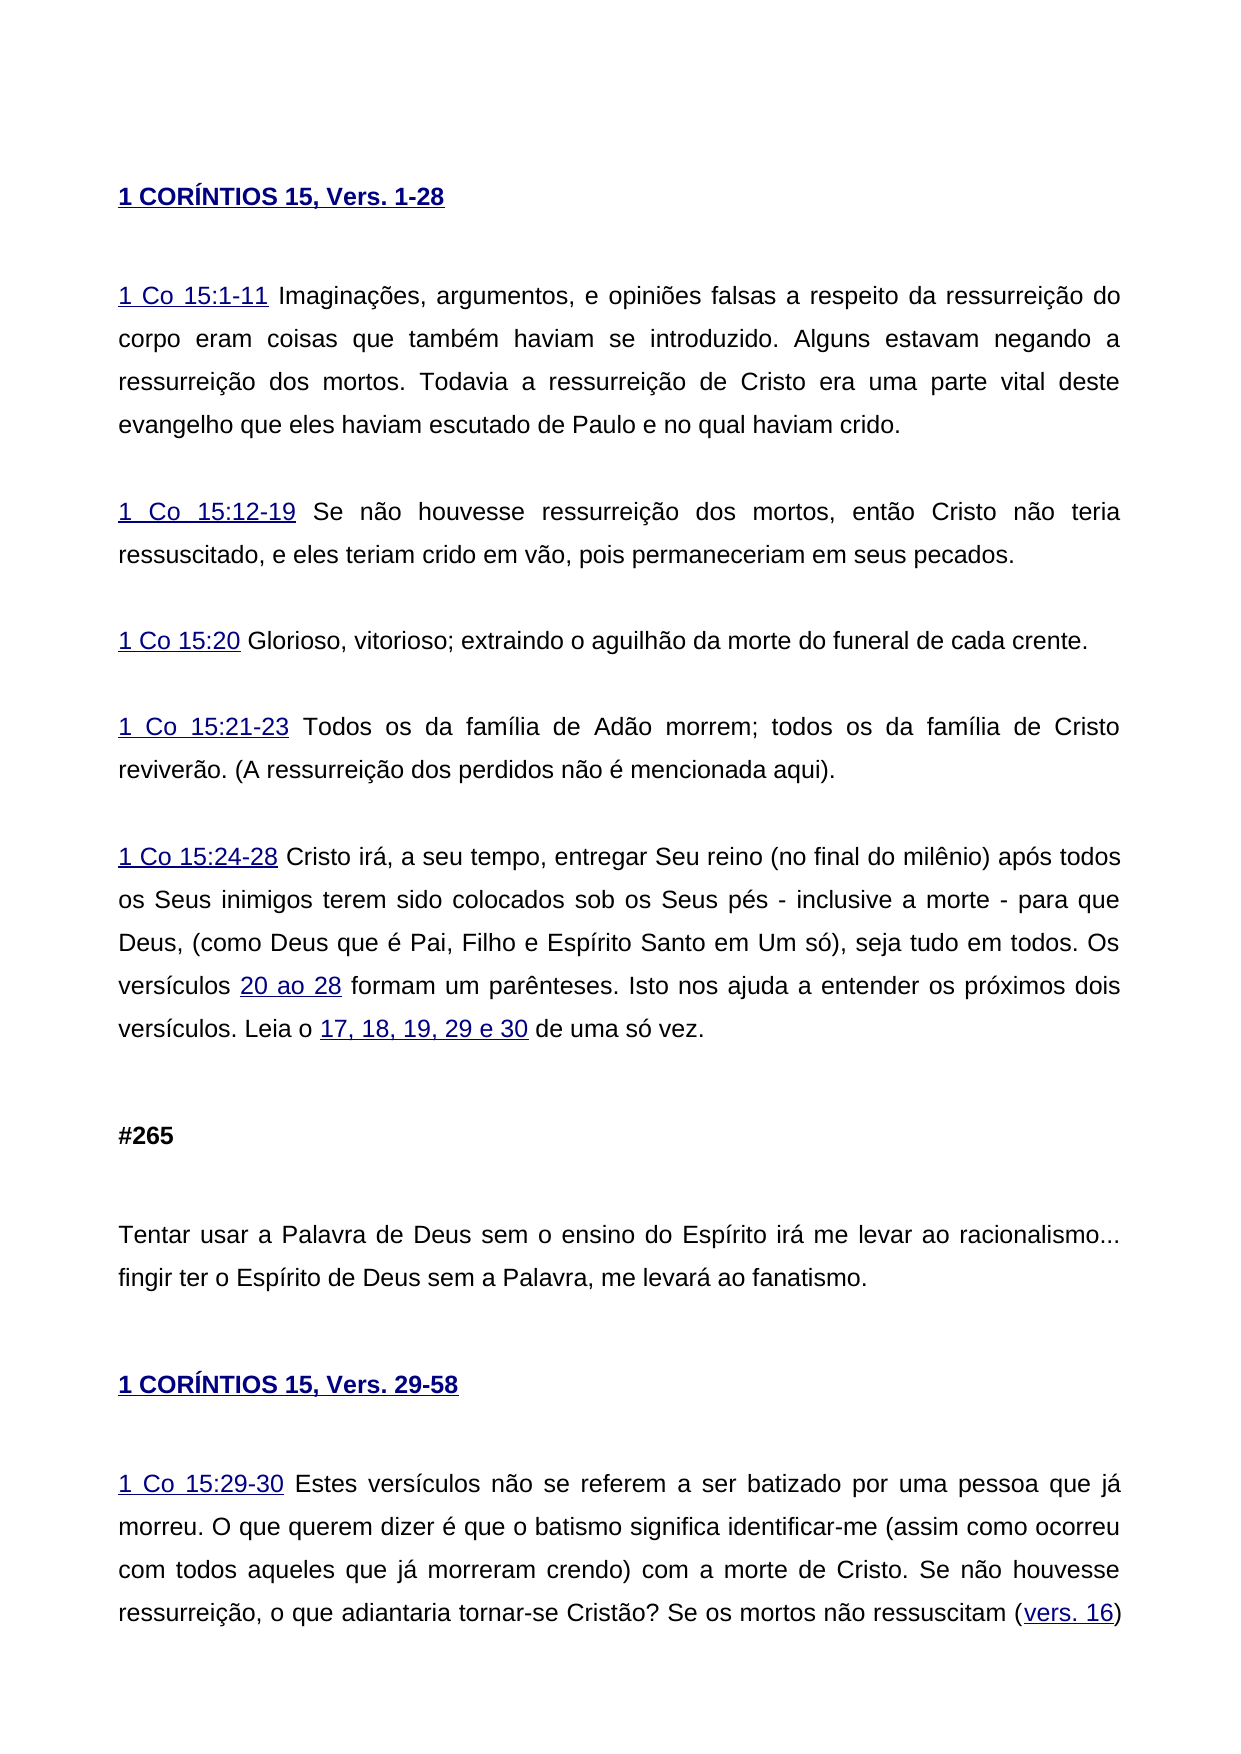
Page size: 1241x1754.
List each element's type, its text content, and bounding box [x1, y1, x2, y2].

text 1 Co 15:24-28 Cristo irá, a seu tempo, entregar Seu reino (no final do milênio) após todos os Seus inimigos terem sido colocados sob os Seus pés - inclusive a morte - para que Deus, (como Deus que é Pai, Filho e Espírito Santo em Um só), seja tudo em todos. Os versículos 20 ao 28 formam um parênteses. Isto nos ajuda a entender os próximos dois versículos. Leia o 17, 18, 19, 29 e 30 de uma só vez. [118, 841, 1122, 1043]
subtitle #265 [118, 1121, 1122, 1150]
text 1 Co 15:12-19 Se não houvesse ressurreição dos mortos, então Cristo não teria ressuscitado, e eles teriam crido em vão, pois permaneceriam em seus pecados. [118, 496, 1122, 568]
subtitle 1 CORÍNTIOS 15, Vers. 29-58 [118, 1370, 1122, 1399]
text 1 Co 15:1-11 Imaginações, argumentos, e opiniões falsas a respeito da ressurreição do corpo eram coisas que também haviam se introduzido. Alguns estavam negando a ressurreição dos mortos. Todavia a ressurreição de Cristo era uma parte vital deste evangelho que eles haviam escutado de Paulo e no qual haviam crido. [118, 281, 1122, 439]
subtitle 1 CORÍNTIOS 15, Vers. 1-28 [118, 182, 1122, 211]
text 1 Co 15:20 Glorioso, vitorioso; extraindo o aguilhão da morte do funeral de cada crente. [118, 626, 1122, 654]
text Tentar usar a Palavra de Deus sem o ensino do Espírito irá me levar ao racionalismo... fingir ter o Espírito de Deus sem a Palavra, me levará ao fanatismo. [118, 1220, 1122, 1292]
text 1 Co 15:21-23 Todos os da família de Adão morrem; todos os da família de Cristo reviverão. (A ressurreição dos perdidos não é mencionada aqui). [118, 712, 1122, 784]
text 1 Co 15:29-30 Estes versículos não se referem a ser batizado por uma pessoa que já morreu. O que querem dizer é que o batismo significa identificar-me (assim como ocorreu com todos aqueles que já morreram crendo) com a morte de Cristo. Se não houvesse ressurreição, o que adiantaria tornar-se Cristão? Se os mortos não ressuscitam (vers. 16) [118, 1469, 1122, 1627]
